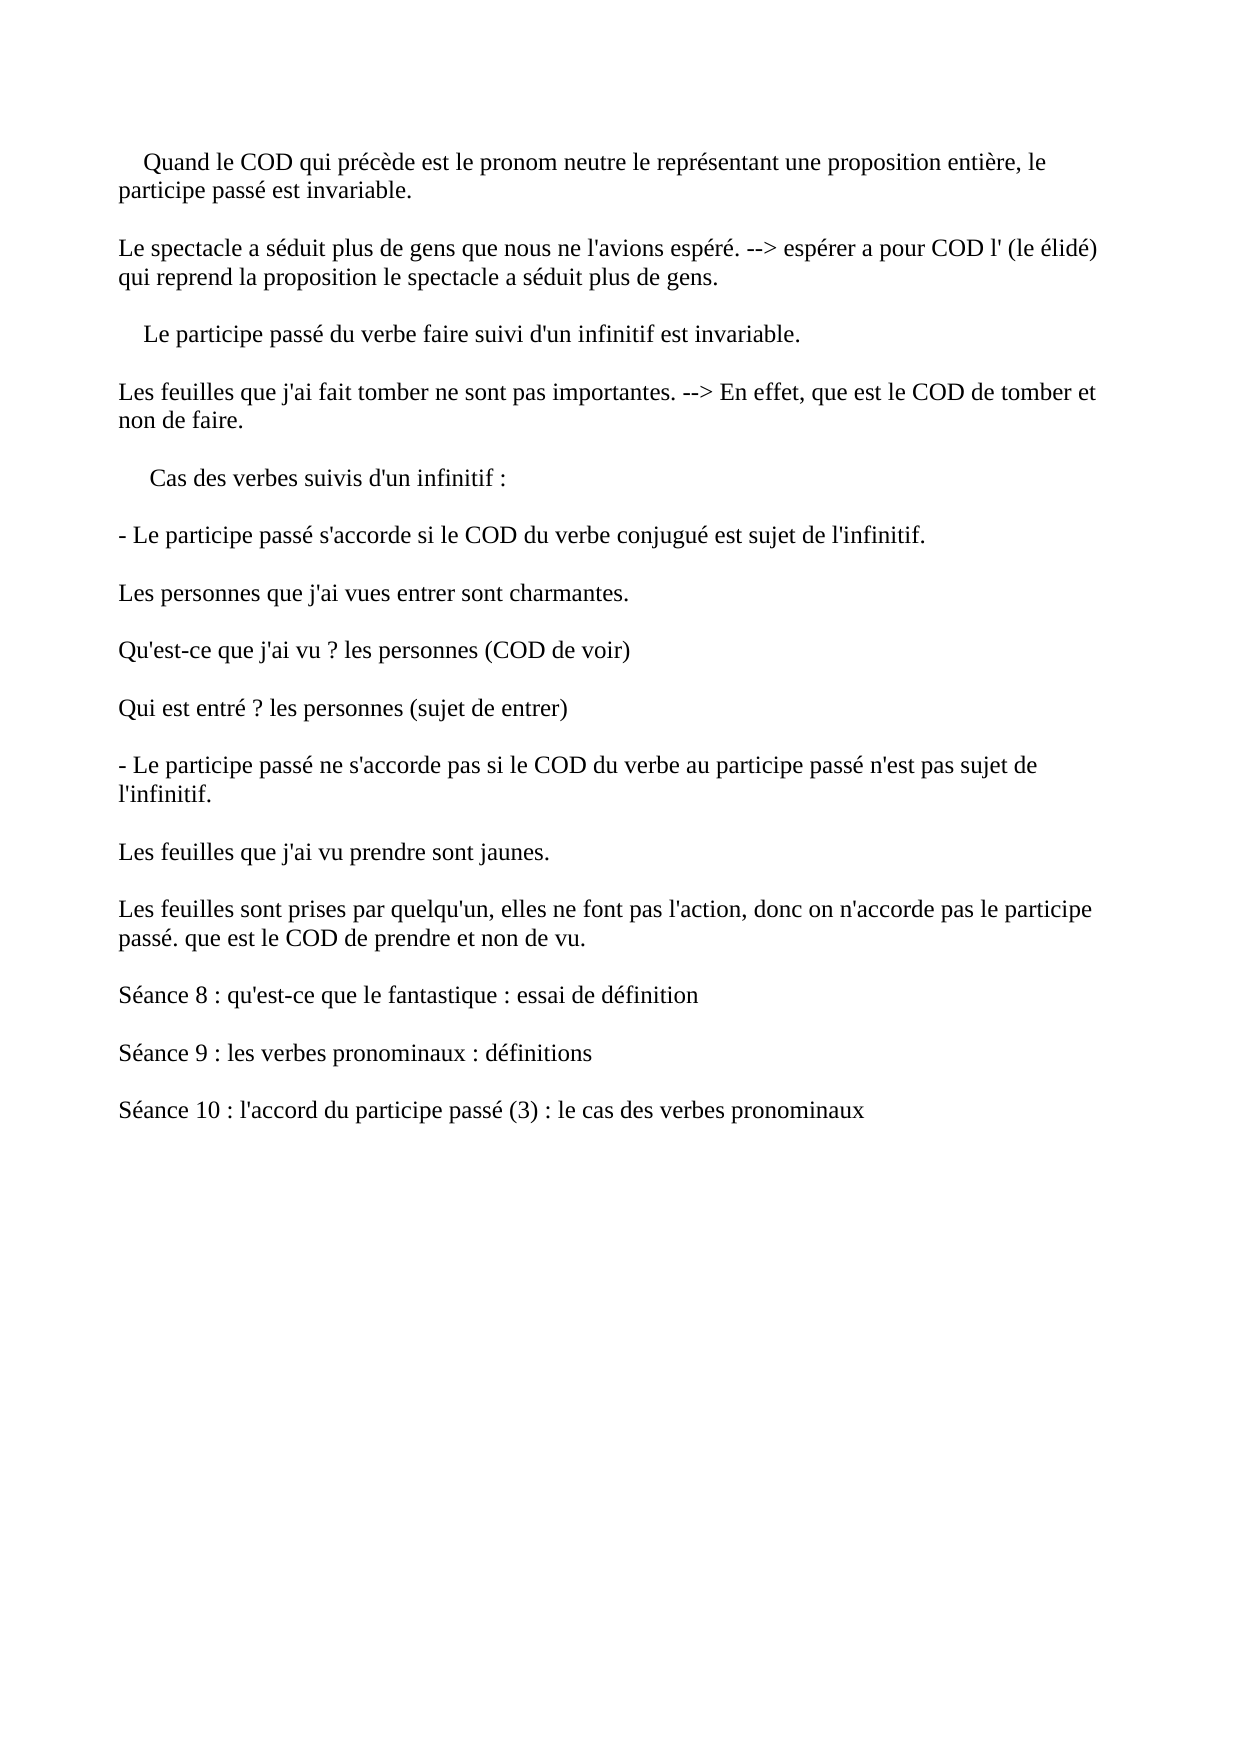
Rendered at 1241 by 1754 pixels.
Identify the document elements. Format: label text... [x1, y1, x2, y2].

text Les personnes que j'ai vues entrer sont charmantes. [118, 578, 1122, 607]
text Qui est entré ? les personnes (sujet de entrer) [118, 693, 1122, 722]
text Les feuilles que j'ai fait tomber ne sont pas importantes. --> En effet, que est le COD de tomber et non de faire. [118, 377, 1122, 434]
text Les feuilles que j'ai vu prendre sont jaunes. [118, 837, 1122, 866]
text - Le participe passé ne s'accorde pas si le COD du verbe au participe passé n'est pas sujet de l'infinitif. [118, 751, 1122, 808]
text Les feuilles sont prises par quelqu'un, elles ne font pas l'action, donc on n'accorde pas le participe passé. que est le COD de prendre et non de vu. [118, 894, 1122, 952]
text Séance 8 : qu'est-ce que le fantastique : essai de définition [118, 981, 1122, 1009]
text Quand le COD qui précède est le pronom neutre le représentant une proposition entière, le participe passé est invariable. [118, 147, 1122, 204]
text Le spectacle a séduit plus de gens que nous ne l'avions espéré. --> espérer a pour COD l' (le élidé) qui reprend la proposition le spectacle a séduit plus de gens. [118, 233, 1122, 291]
text Séance 9 : les verbes pronominaux : définitions [118, 1038, 1122, 1067]
text Le participe passé du verbe faire suivi d'un infinitif est invariable. [118, 319, 1122, 348]
text Séance 10 : l'accord du participe passé (3) : le cas des verbes pronominaux [118, 1096, 1122, 1124]
text Cas des verbes suivis d'un infinitif : [118, 463, 1122, 492]
text Qu'est-ce que j'ai vu ? les personnes (COD de voir) [118, 636, 1122, 664]
text - Le participe passé s'accorde si le COD du verbe conjugué est sujet de l'infinitif. [118, 521, 1122, 549]
